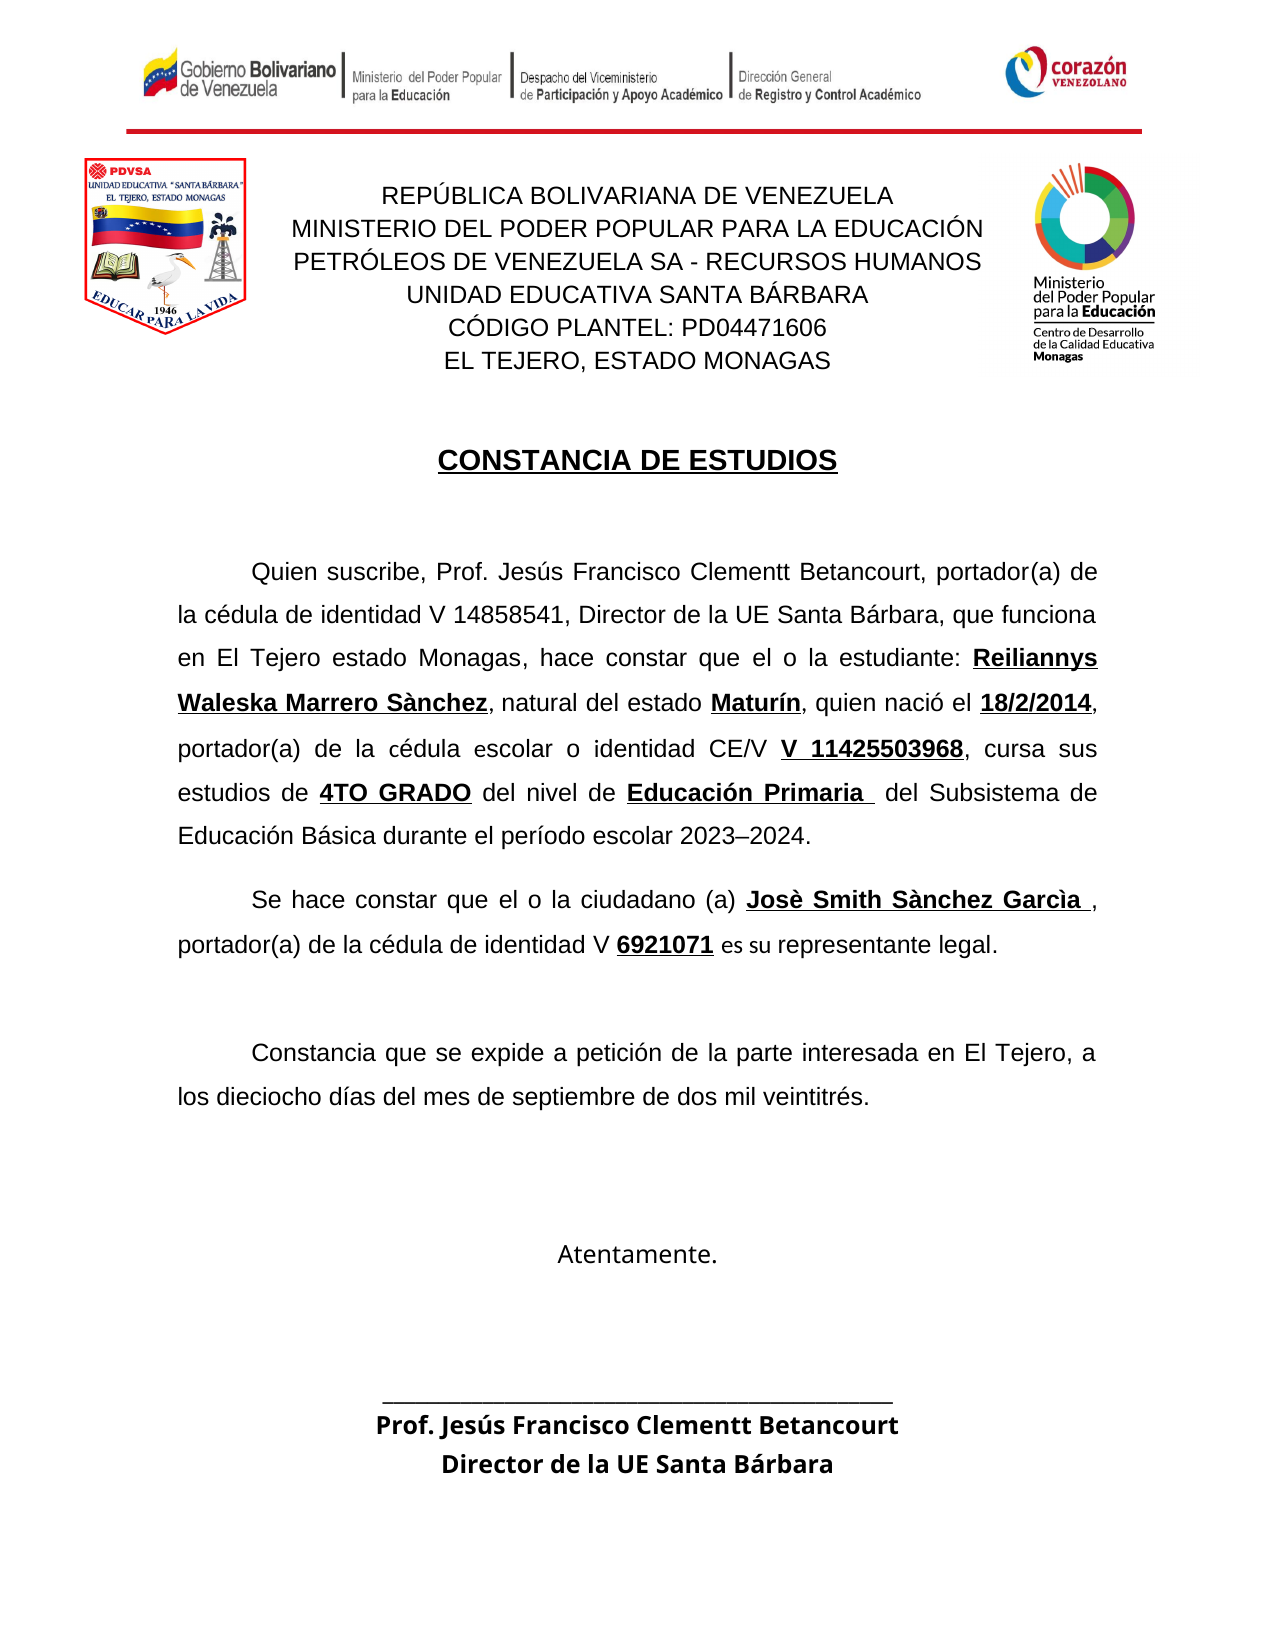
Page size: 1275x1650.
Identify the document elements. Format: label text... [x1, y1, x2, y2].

picture [79, 158, 252, 335]
subtitle REPÚBLICA BOLIVARIANA DE VENEZUELA [252, 181, 978, 209]
text Constancia que se expide a petición de la parte interesada en El Tejero, a los dieciocho días del mes de septiembre de dos mil veintitrés. [177, 1038, 1098, 1110]
picture [126, 11, 1142, 134]
text Se hace constar que el o la ciudadano (a) Josè Smith Sànchez Garcìa , portador(a) de la cédula de identidad V 6921071 es su representante legal. [177, 885, 1098, 959]
text EL TEJERO, ESTADO MONAGAS [177, 346, 978, 374]
text Atentamente. [177, 1237, 1098, 1271]
text UNIDAD EDUCATIVA SANTA BÁRBARA [252, 280, 978, 308]
text CÓDIGO PLANTEL: PD04471606 [177, 313, 978, 341]
subtitle PETRÓLEOS DE VENEZUELA SA - RECURSOS HUMANOS [252, 247, 978, 275]
subtitle CONSTANCIA DE ESTUDIOS [177, 443, 1098, 476]
text Prof. Jesús Francisco Clementt Betancourt [177, 1407, 1098, 1441]
text ______________________________________________ [177, 1373, 1098, 1407]
picture [978, 153, 1200, 377]
text Director de la UE Santa Bárbara [177, 1447, 1098, 1481]
subtitle MINISTERIO DEL PODER POPULAR PARA LA EDUCACIÓN [252, 214, 978, 242]
text Quien suscribe, Prof. Jesús Francisco Clementt Betancourt, portador(a) de la cédula de identidad V 14858541, Director de la UE Santa Bárbara, que funciona en El Tejero estado Monagas, hace constar que el o la estudiante: Reiliannys Waleska Marrero Sànchez, natural del estado Maturín, quien nació el 18/2/2014, portador(a) de la cédula escolar o identidad CE/V V 11425503968, cursa sus estudios de 4TO GRADO del nivel de Educación Primaria del Subsistema de Educación Básica durante el período escolar 2023–2024. [177, 557, 1098, 849]
